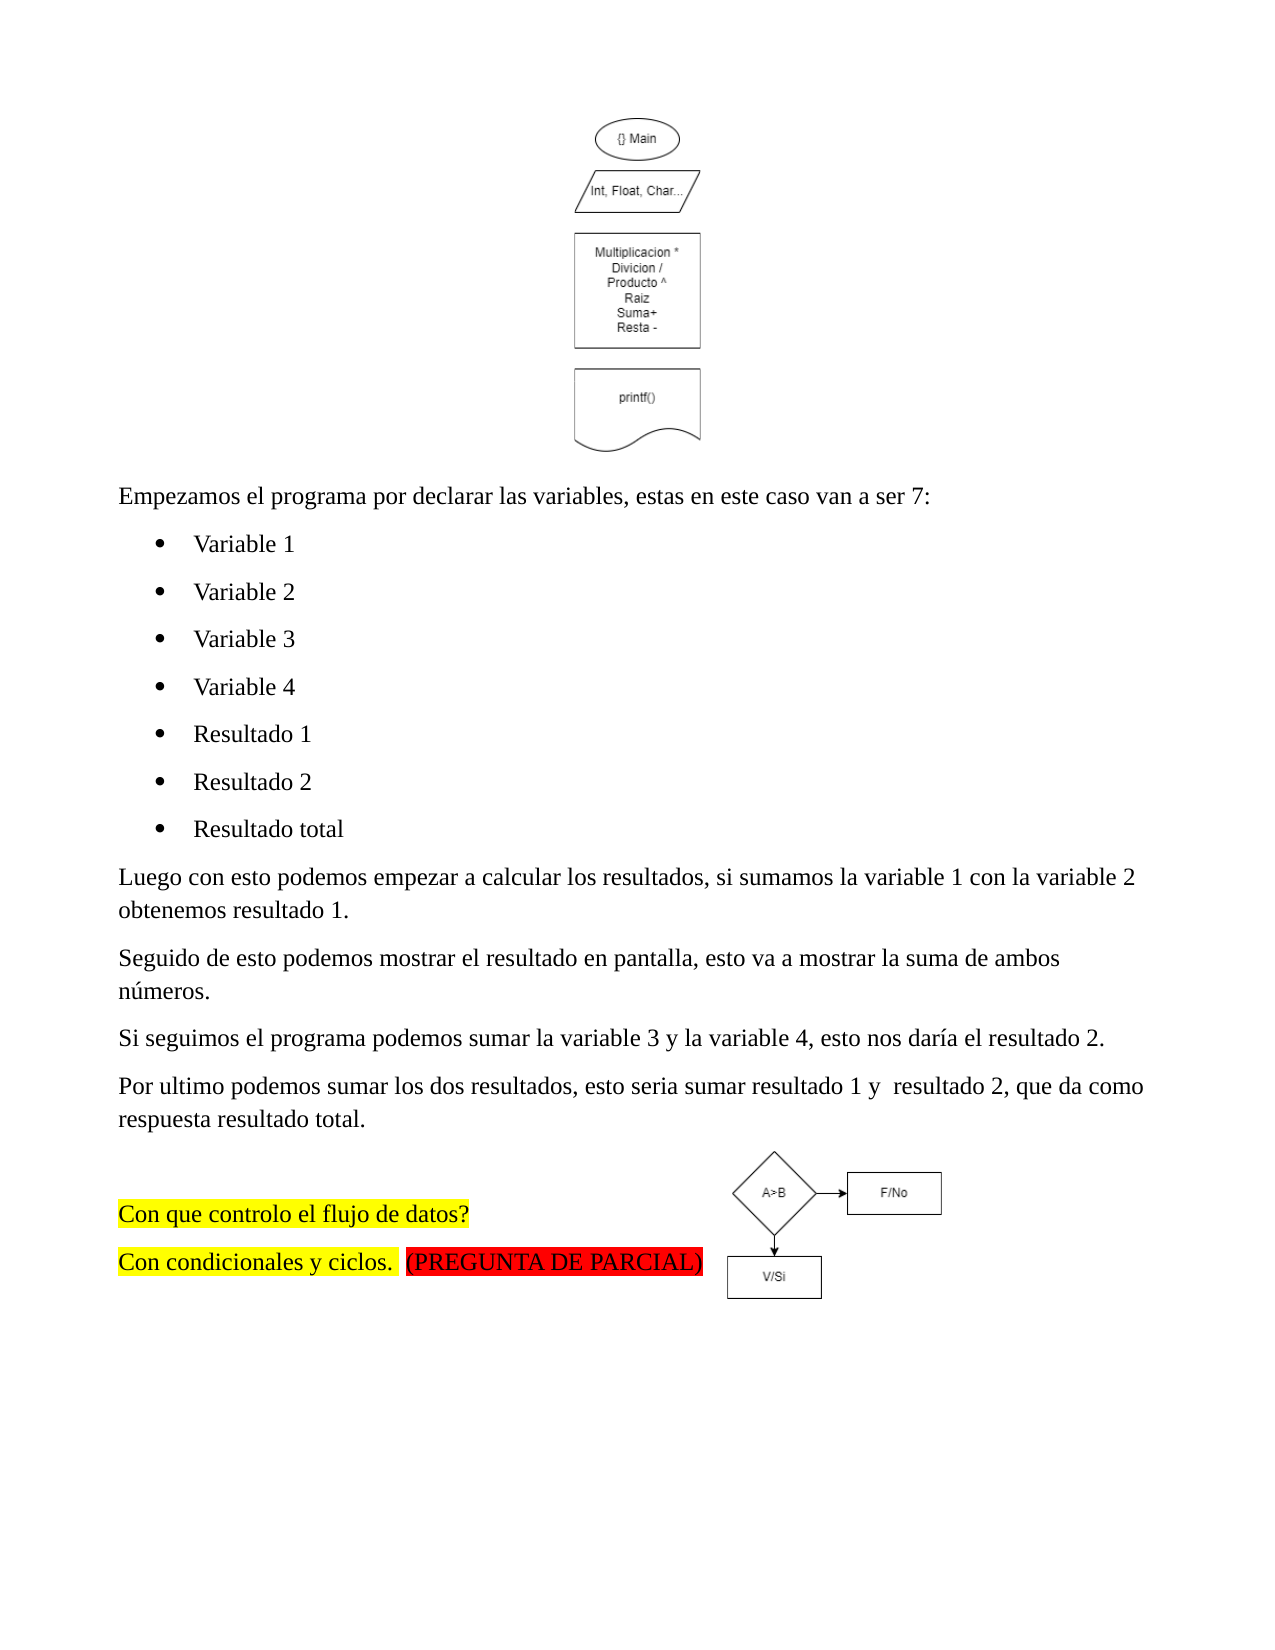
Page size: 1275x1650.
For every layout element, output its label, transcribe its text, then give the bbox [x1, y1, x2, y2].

text Por ultimo podemos sumar los dos resultados, esto seria sumar resultado 1 y resultado 2, que da como respuesta resultado total. [118, 1071, 1157, 1133]
list Variable 2 [156, 577, 1157, 605]
list Resultado 2 [156, 767, 1157, 796]
list Variable 4 [156, 672, 1157, 701]
picture [574, 118, 701, 453]
list Variable 1 [156, 529, 1157, 558]
text Seguido de esto podemos mostrar el resultado en pantalla, esto va a mostrar la suma de ambos números. [118, 943, 1157, 1004]
text Luego con esto podemos empezar a calcular los resultados, si sumamos la variable 1 con la variable 2 obtenemos resultado 1. [118, 862, 1157, 924]
list Resultado total [156, 814, 1157, 843]
text [942, 1199, 1157, 1228]
text Empezamos el programa por declarar las variables, estas en este caso van a ser 7: [118, 118, 1157, 510]
picture [727, 1151, 942, 1299]
text Con que controlo el flujo de datos? [118, 1199, 727, 1228]
text Con condicionales y ciclos. (PREGUNTA DE PARCIAL) [118, 1247, 727, 1276]
text Si seguimos el programa podemos sumar la variable 3 y la variable 4, esto nos daría el resultado 2. [118, 1023, 1157, 1052]
list Variable 3 [156, 624, 1157, 653]
list Resultado 1 [156, 719, 1157, 748]
text [942, 1247, 1157, 1276]
